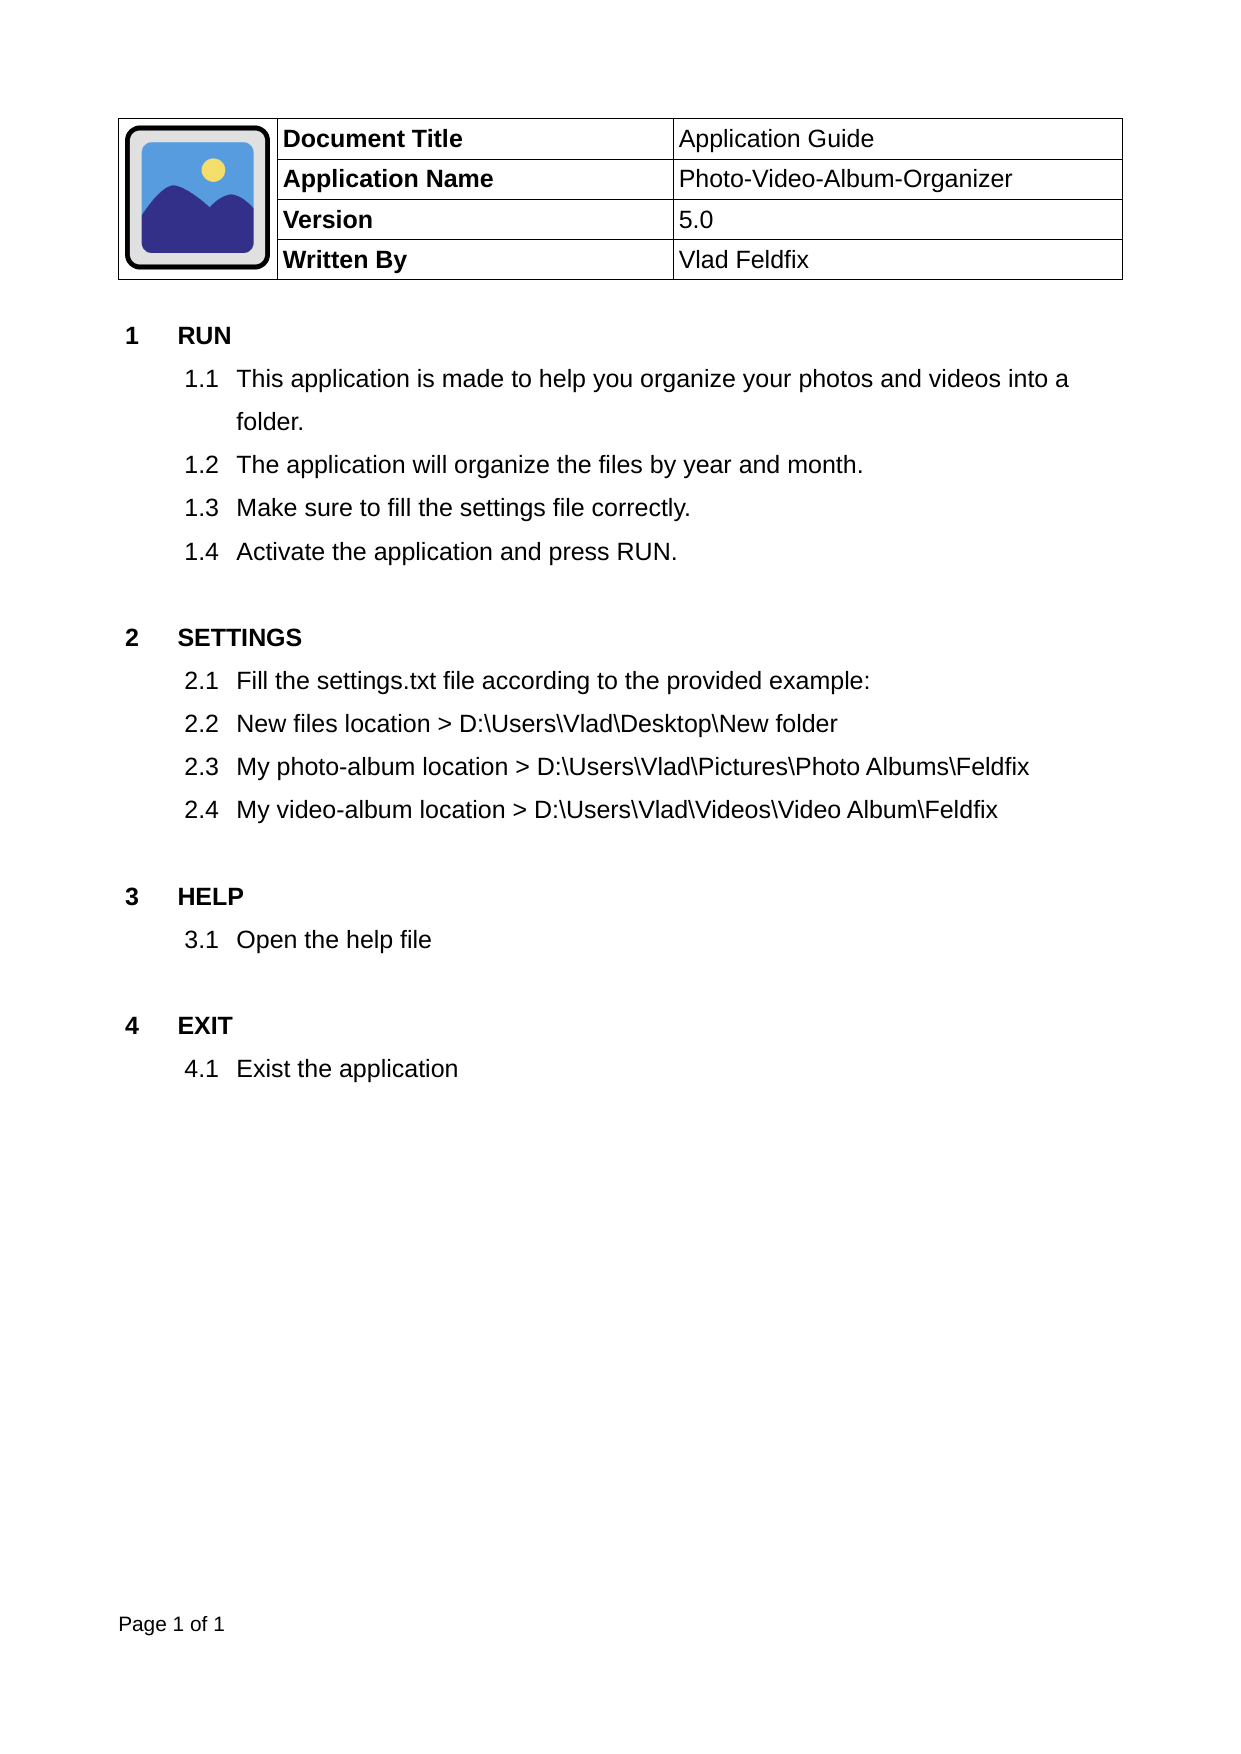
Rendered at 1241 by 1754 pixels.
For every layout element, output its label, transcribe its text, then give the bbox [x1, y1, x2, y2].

list SETTINGS [118, 623, 1122, 652]
list My photo-album location > D:\Users\Vlad\Pictures\Photo Albums\Feldfix [177, 752, 1122, 781]
list Activate the application and press RUN. [177, 537, 1122, 565]
list RUN [118, 321, 1122, 350]
list This application is made to help you organize your photos and videos into a folder. [177, 364, 1122, 436]
list Fill the settings.txt file according to the provided example: [177, 666, 1122, 695]
list EXIT [118, 1011, 1122, 1040]
list My video-album location > D:\Users\Vlad\Videos\Video Album\Feldfix [177, 795, 1122, 824]
list New files location > D:\Users\Vlad\Desktop\New folder [177, 709, 1122, 738]
list Make sure to fill the settings file correctly. [177, 493, 1122, 522]
picture [123, 123, 272, 272]
list Exist the application [177, 1054, 1122, 1083]
list HELP [118, 882, 1122, 910]
list The application will organize the files by year and month. [177, 450, 1122, 479]
list Open the help file [177, 925, 1122, 953]
